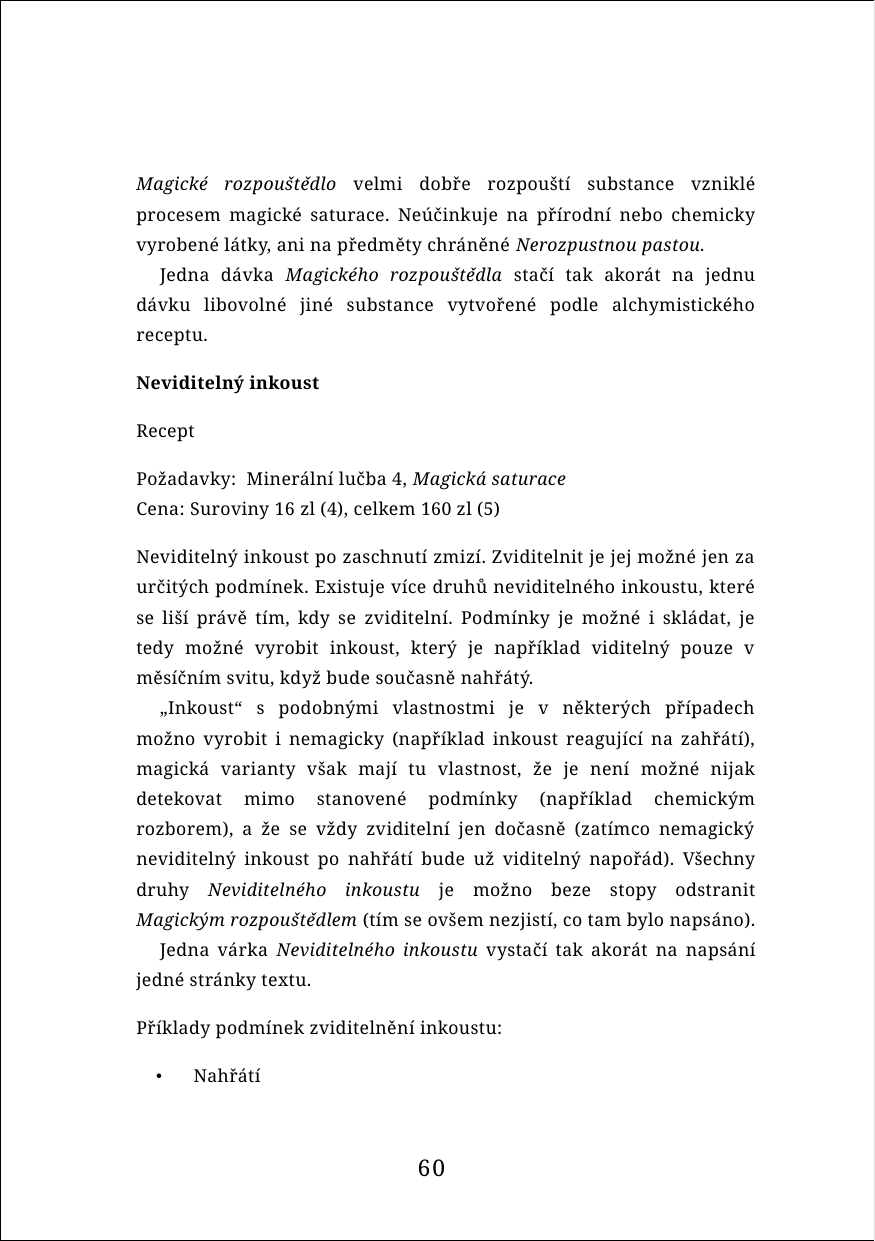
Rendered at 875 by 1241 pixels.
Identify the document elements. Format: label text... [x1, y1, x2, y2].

text Recept [136, 419, 756, 443]
text Neviditelný inkoust [136, 371, 756, 395]
text Magické rozpouštědlo velmi dobře rozpouští substance vzniklé procesem magické saturace. Neúčinkuje na přírodní nebo chemicky vyrobené látky, ani na předměty chráněné Nerozpustnou pastou. Jedna dávka Magického rozpouštědla stačí tak akorát na jednu dávku libovolné jiné substance vytvořené podle alchymistického receptu. [136, 172, 756, 347]
text Neviditelný inkoust po zaschnutí zmizí. Zviditelnit je jej možné jen za určitých podmínek. Existuje více druhů neviditelného inkoustu, které se liší právě tím, kdy se zviditelní. Podmínky je možné i skládat, je tedy možné vyrobit inkoust, který je například viditelný pouze v měsíčním svitu, když bude současně nahřátý. „Inkoust“ s podobnými vlastnostmi je v některých případech možno vyrobit i nemagicky (například inkoust reagující na zahřátí), magická varianty však mají tu vlastnost, že je není možné nijak detekovat mimo stanovené podmínky (například chemickým rozborem), a že se vždy zviditelní jen dočasně (zatímco nemagický neviditelný inkoust po nahřátí bude už viditelný napořád). Všechny druhy Neviditelného inkoustu je možno beze stopy odstranit Magickým rozpouštědlem (tím se ovšem nezjistí, co tam bylo napsáno). Jedna várka Neviditelného inkoustu vystačí tak akorát na napsání jedné stránky textu. [136, 545, 756, 992]
list Nahřátí [156, 1063, 756, 1088]
text Příklady podmínek zviditelnění inkoustu: [136, 1016, 756, 1040]
text Požadavky: Minerální lučba 4, Magická saturace Cena: Suroviny 16 zl (4), celkem 160 zl (5) [136, 467, 756, 521]
